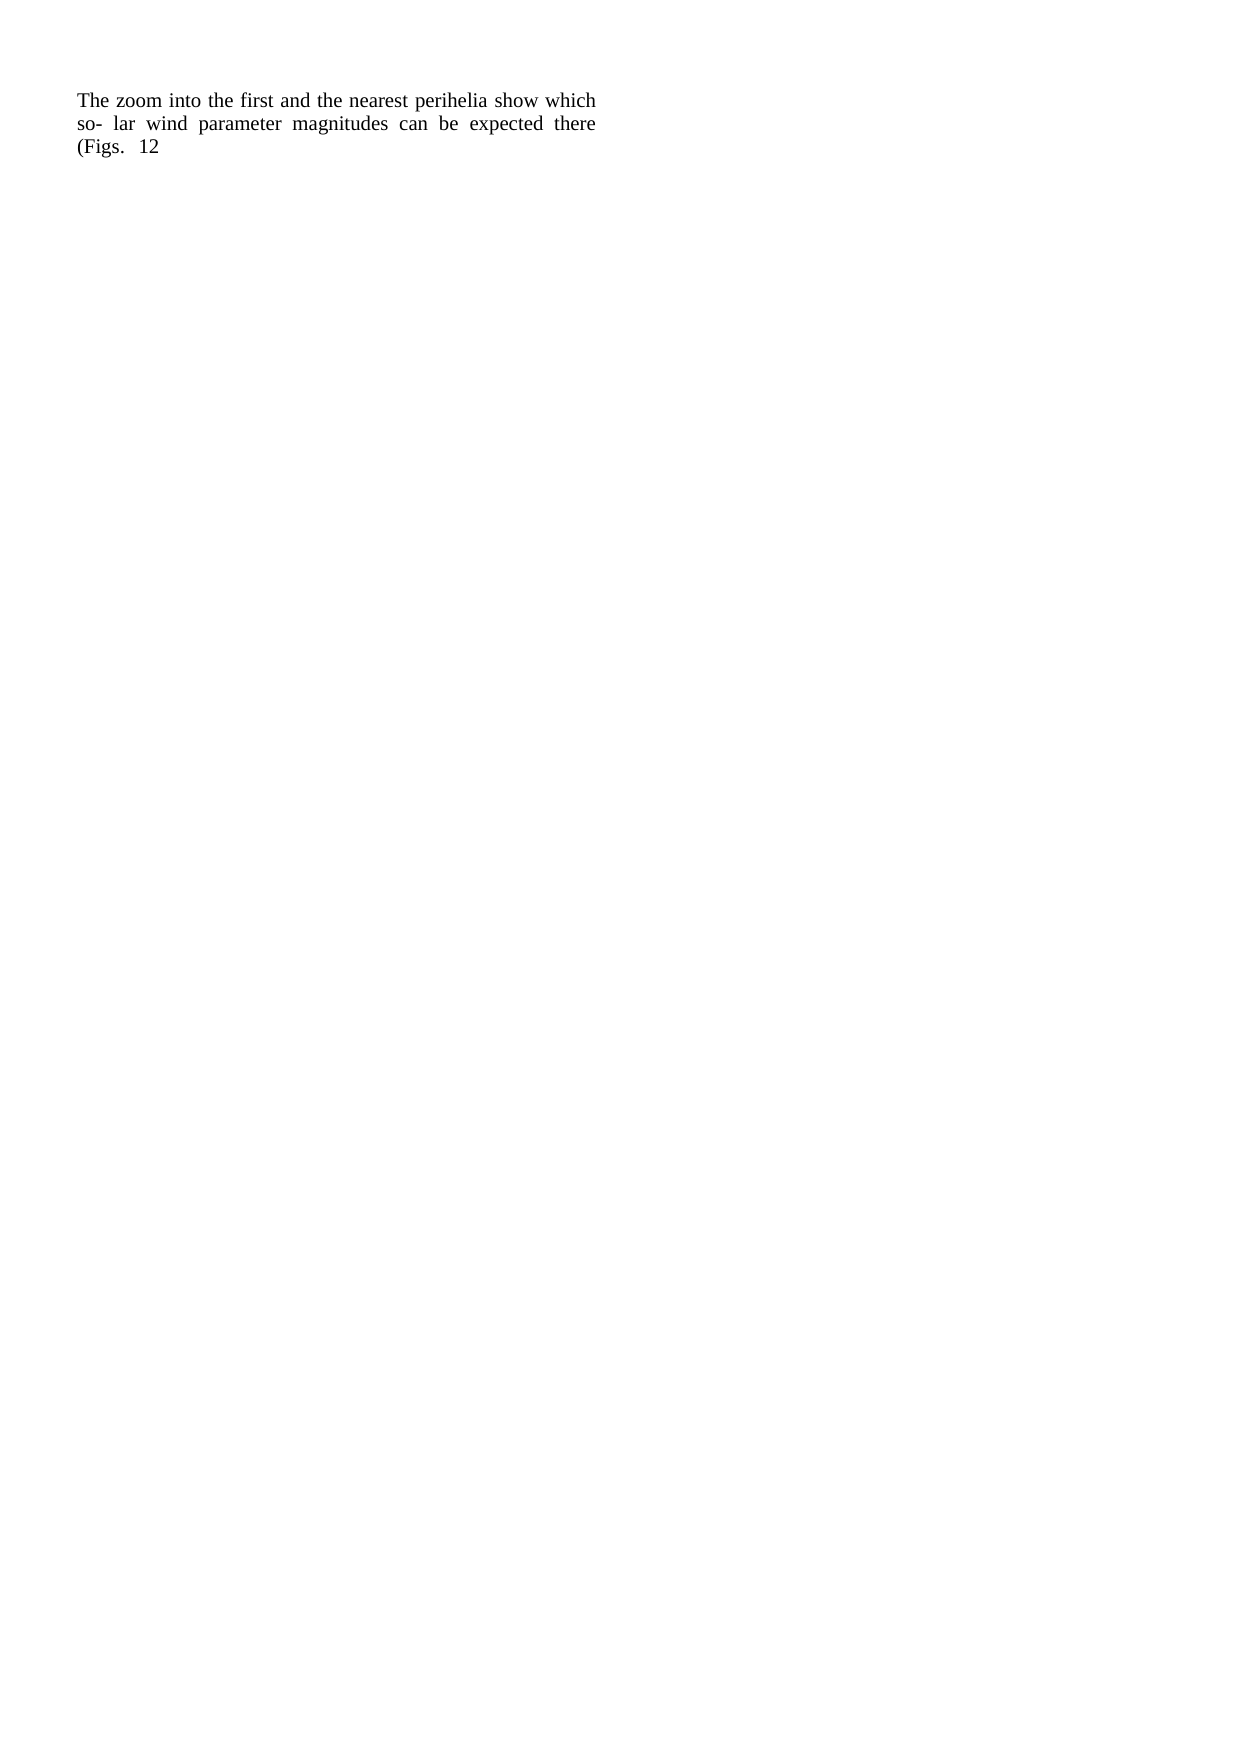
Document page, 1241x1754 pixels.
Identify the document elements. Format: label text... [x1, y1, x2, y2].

text The zoom into the first and the nearest perihelia show which so- lar wind parameter magnitudes can be expected there (Figs. 12 [77, 89, 596, 158]
